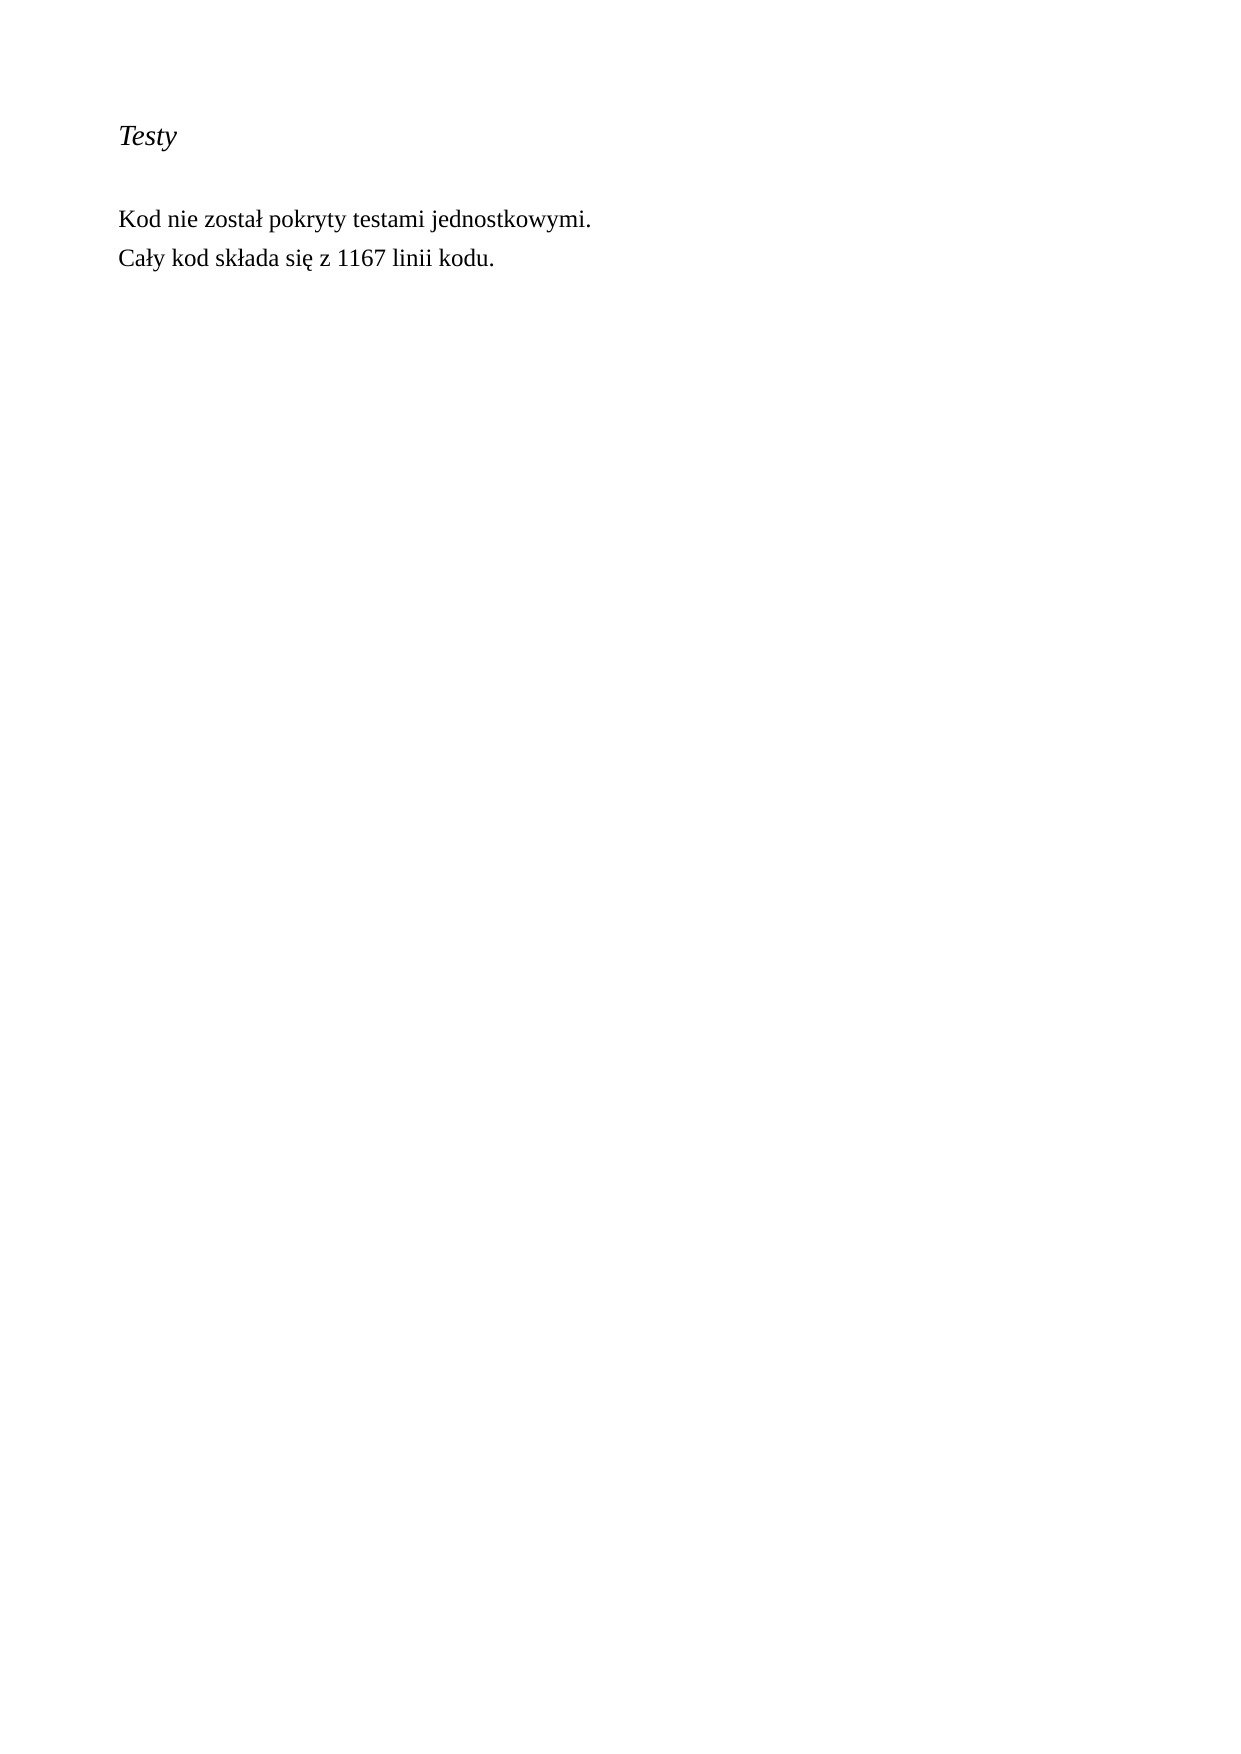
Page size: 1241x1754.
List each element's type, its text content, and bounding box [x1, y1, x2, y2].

text Cały kod składa się z 1167 linii kodu. [118, 243, 1122, 272]
text Kod nie został pokryty testami jednostkowymi. [118, 204, 1122, 233]
text Testy [118, 118, 1122, 152]
